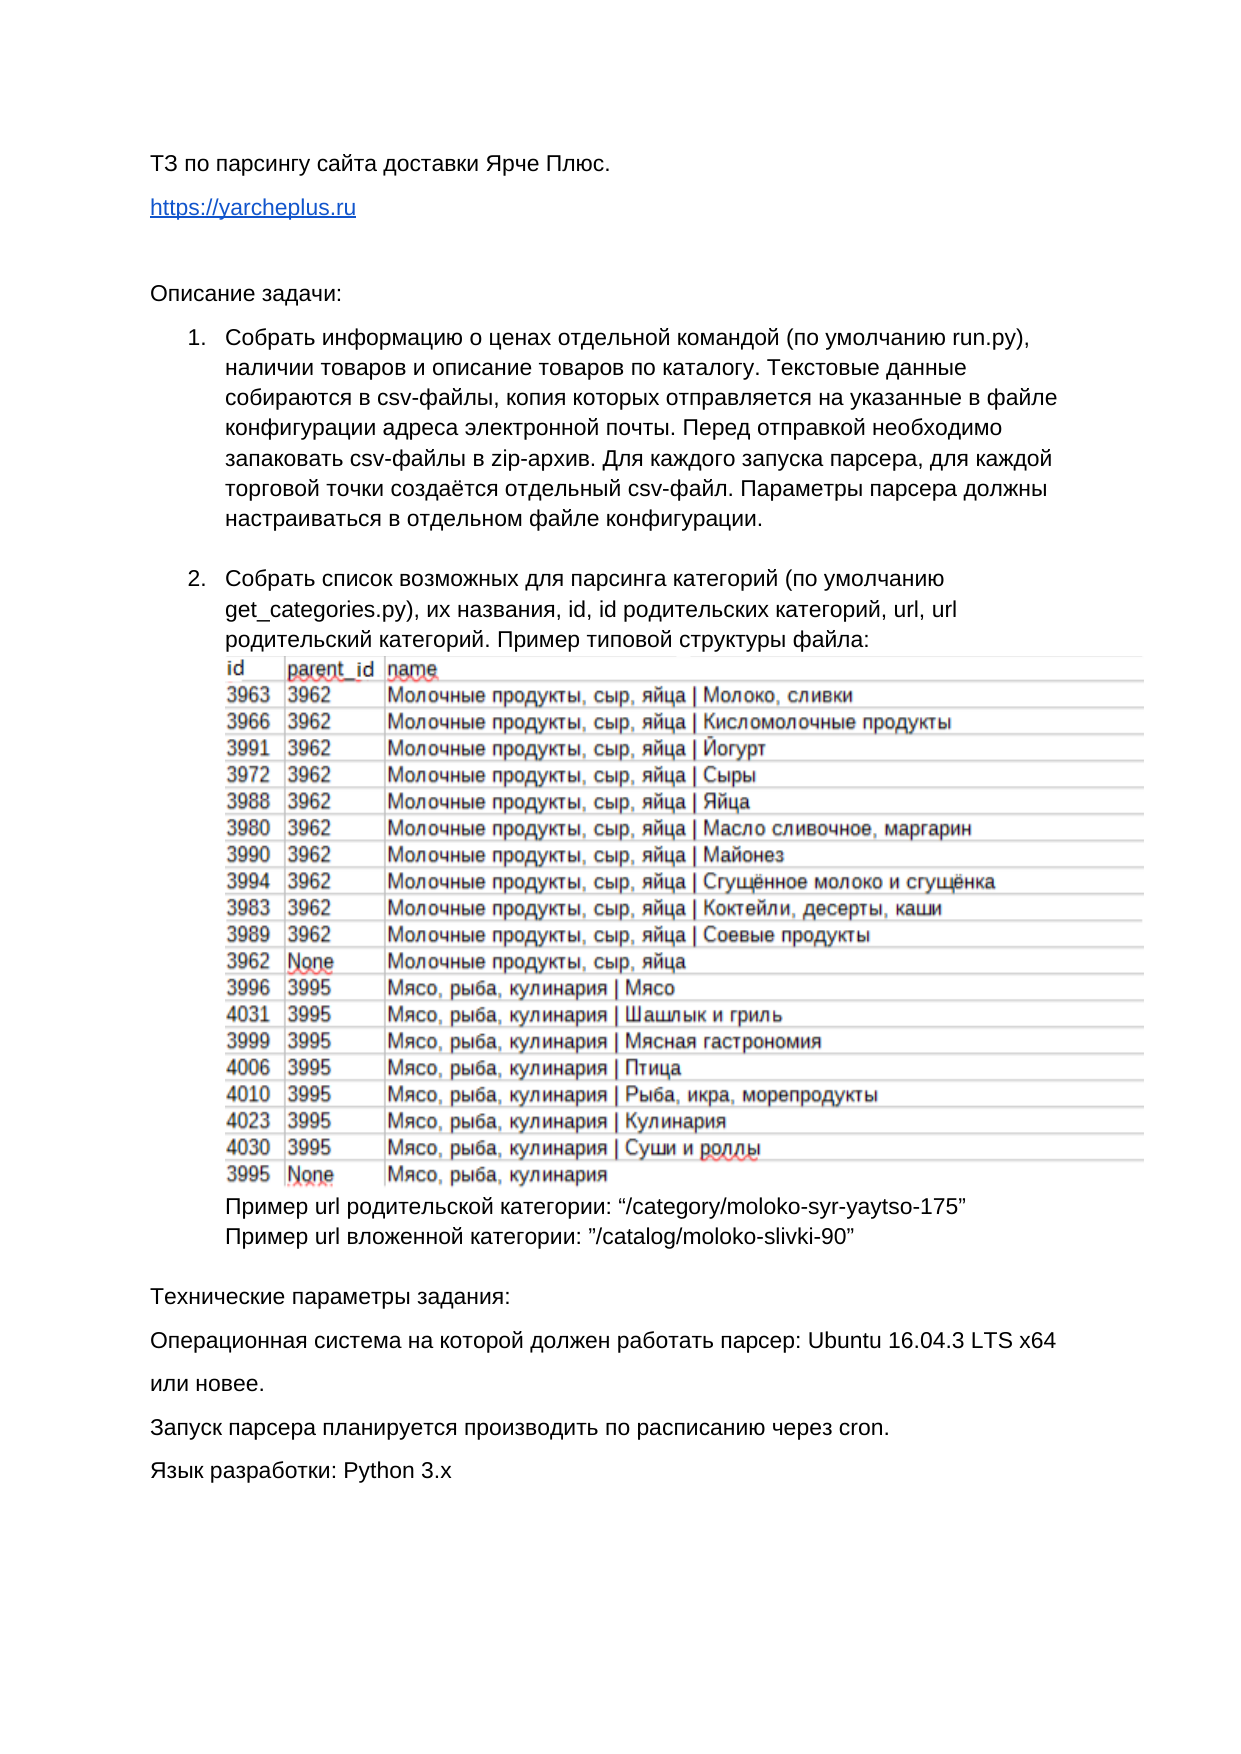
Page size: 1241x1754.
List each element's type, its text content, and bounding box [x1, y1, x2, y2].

text Операционная система на которой должен работать парсер: Ubuntu 16.04.3 LTS x64 или новее. [150, 1327, 1090, 1397]
text Язык разработки: Python 3.x [150, 1457, 1090, 1483]
text Запуск парсера планируется производить по расписанию через cron. [150, 1414, 1090, 1440]
text https://yarcheplus.ru [150, 193, 1090, 220]
text Пример url вложенной категории: ”/catalog/moloko-slivki-90” [225, 1223, 1090, 1249]
list Собрать информацию о ценах отдельной командой (по умолчанию run.py), наличии товаров и описание товаров по каталогу. Текстовые данные собираются в csv-файлы, копия которых отправляется на указанные в файле конфигурации адреса электронной почты. Перед отправкой необходимо запаковать csv-файлы в zip-архив. Для каждого запуска парсера, для каждой торговой точки создаётся отдельный csv-файл. Параметры парсера должны настраиваться в отдельном файле конфигурации. [187, 324, 1090, 531]
list Собрать список возможных для парсинга категорий (по умолчанию get_categories.py), их названия, id, id родительских категорий, url, url родительский категорий. Пример типовой структуры файла: [187, 565, 1090, 652]
text Пример url родительской категории: “/category/moloko-syr-yaytso-175” [225, 1193, 1090, 1219]
text ТЗ по парсингу сайта доставки Ярче Плюс. [150, 150, 1090, 176]
text Технические параметры задания: [150, 1283, 1090, 1310]
picture [225, 656, 1144, 1189]
text Описание задачи: [150, 280, 1090, 307]
